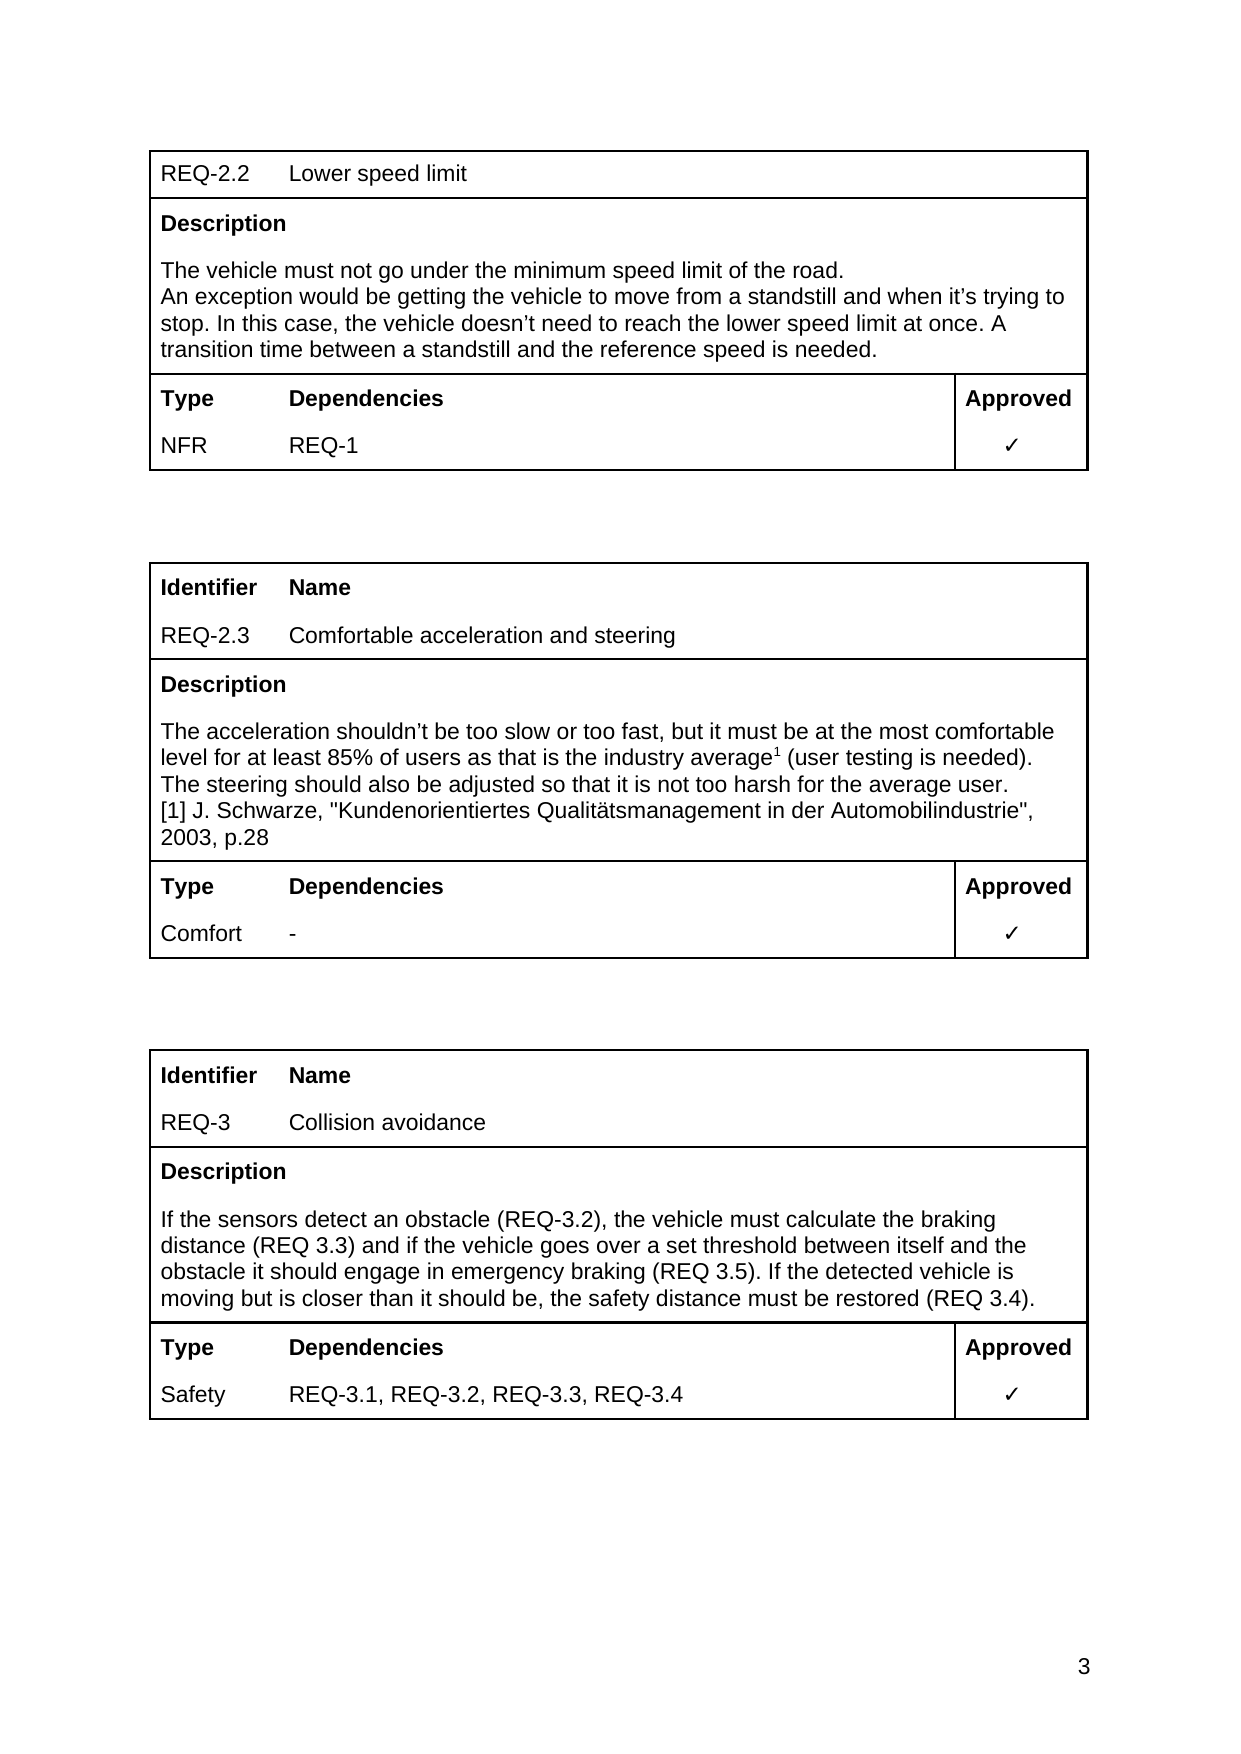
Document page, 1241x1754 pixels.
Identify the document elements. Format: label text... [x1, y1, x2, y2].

table_cell Dependencies [278, 862, 954, 909]
table_cell [956, 910, 1086, 957]
table_cell Type [151, 1324, 278, 1371]
table_cell Dependencies [278, 375, 954, 422]
table_cell Comfortable acceleration and steering [278, 611, 1086, 658]
table_cell Approved [956, 862, 1086, 909]
table_cell Description [151, 660, 1086, 708]
table_header Identifier [151, 564, 278, 611]
table_cell Dependencies [278, 1324, 954, 1371]
table_cell [956, 422, 1086, 469]
table_cell REQ-2.3 [151, 611, 278, 658]
table_header Name [278, 1051, 1086, 1099]
table_header Name [278, 564, 1086, 611]
table_cell REQ-3 [151, 1099, 278, 1146]
table_cell The acceleration shouldn’t be too slow or too fast, but it must be at the most comfortable level for at least 85% of users as that is the industry average1 (user testing is needed). The steering should also be adjusted so that it is not too harsh for the average user. [1] J. Schwarze, "Kundenorientiertes Qualitätsmanagement in der Automobilindustrie", 2003, p.28 [151, 708, 1086, 860]
table_cell Type [151, 862, 278, 909]
table_cell [956, 1371, 1086, 1418]
table_cell REQ-1 [278, 422, 954, 469]
table_cell If the sensors detect an obstacle (REQ-3.2), the vehicle must calculate the braking distance (REQ 3.3) and if the vehicle goes over a set threshold between itself and the obstacle it should engage in emergency braking (REQ 3.5). If the detected vehicle is moving but is closer than it should be, the safety distance must be restored (REQ 3.4). [151, 1195, 1086, 1321]
table_cell Lower speed limit [278, 152, 1086, 197]
table_cell Collision avoidance [278, 1099, 1086, 1146]
table_cell Safety [151, 1371, 278, 1418]
table_cell REQ-2.2 [151, 152, 278, 197]
table_cell Description [151, 1148, 1086, 1195]
table_cell Approved [956, 375, 1086, 422]
table_cell - [278, 910, 954, 957]
table_cell Description [151, 199, 1086, 246]
table_cell REQ-3.1, REQ-3.2, REQ-3.3, REQ-3.4 [278, 1371, 954, 1418]
table_cell Approved [956, 1324, 1086, 1371]
table_cell The vehicle must not go under the minimum speed limit of the road. An exception would be getting the vehicle to move from a standstill and when it’s trying to stop. In this case, the vehicle doesn’t need to reach the lower speed limit at once. A transition time between a standstill and the reference speed is needed. [151, 246, 1086, 373]
table_cell Type [151, 375, 278, 422]
table_header Identifier [151, 1051, 278, 1099]
table_cell NFR [151, 422, 278, 469]
table_cell Comfort [151, 910, 278, 957]
